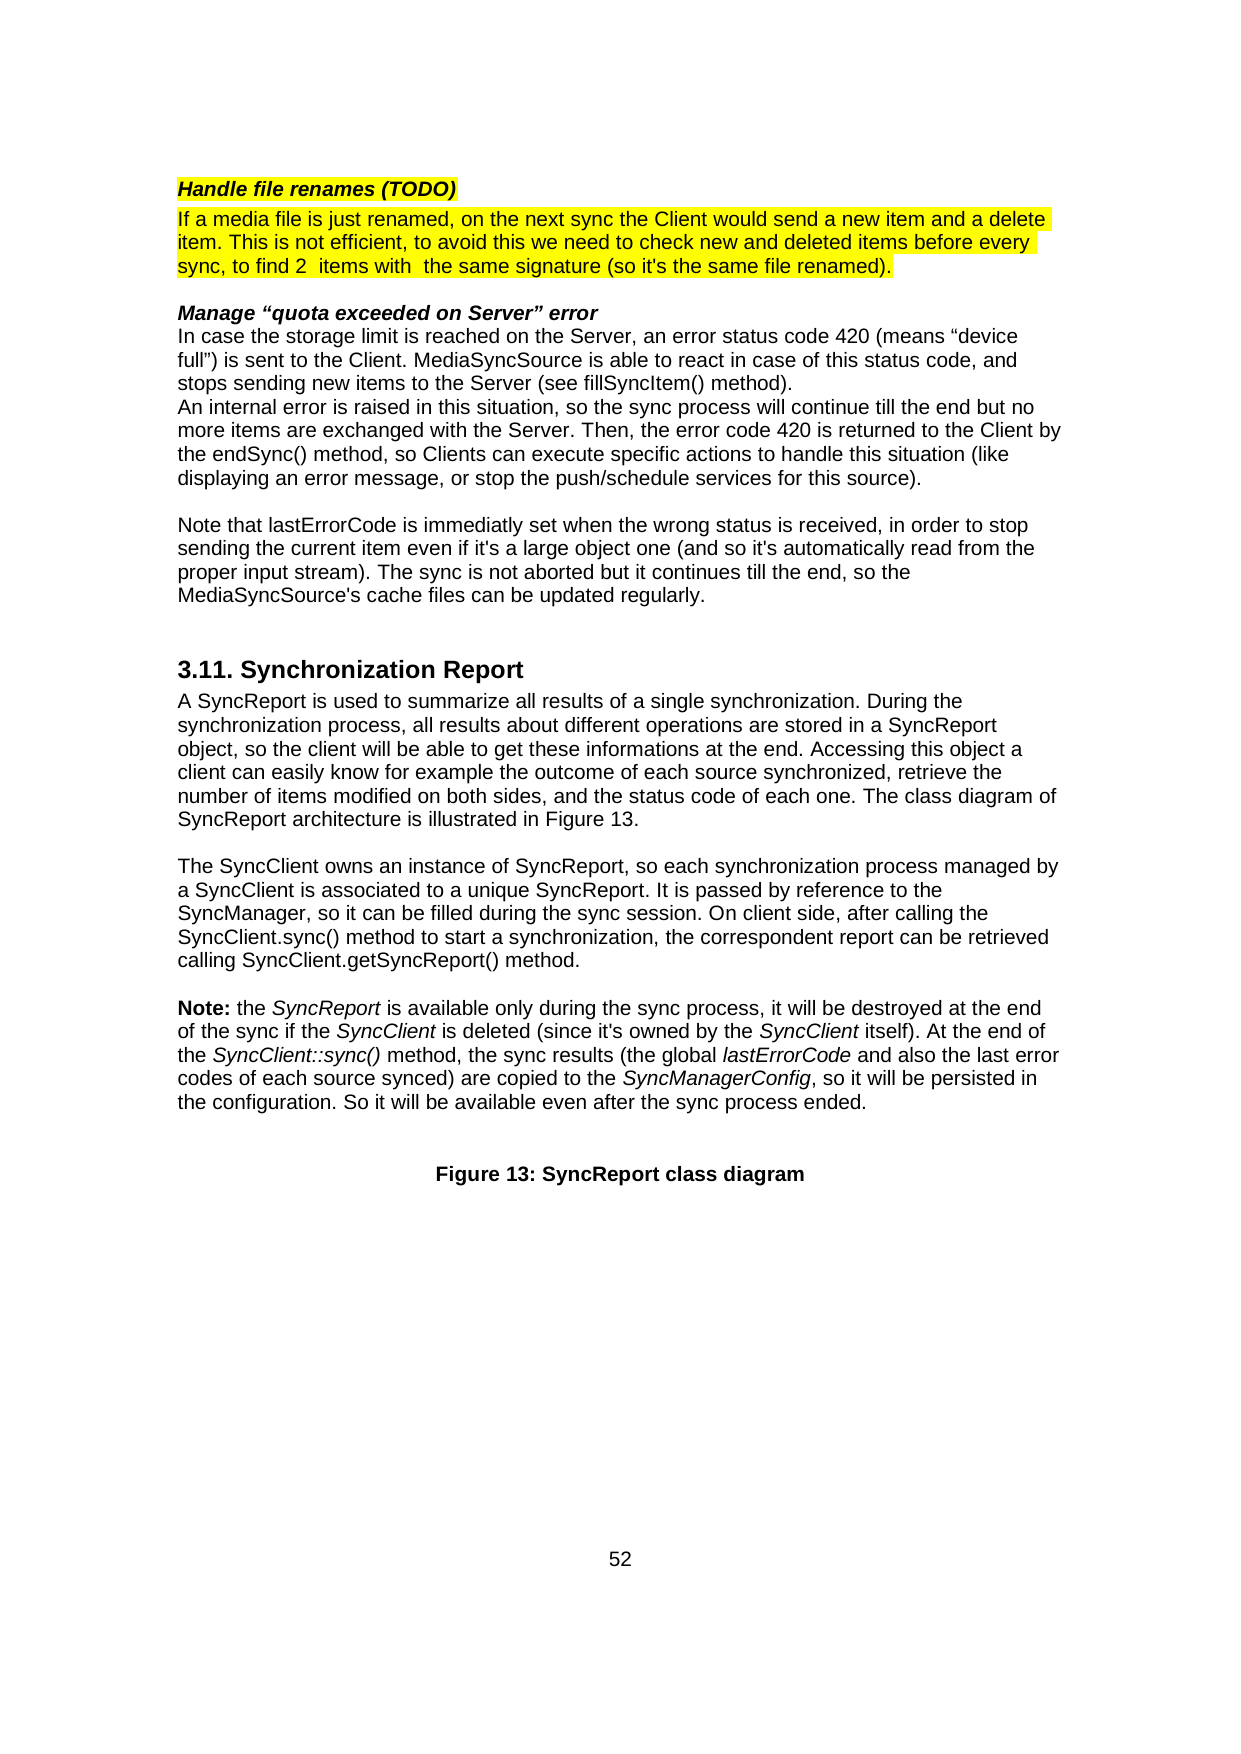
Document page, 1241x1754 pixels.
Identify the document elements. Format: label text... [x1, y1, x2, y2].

text If a media file is just renamed, on the next sync the Client would send a new item and a delete item. This is not efficient, to avoid this we need to check new and deleted items before every sync, to find 2 items with the same signature (so it's the same file renamed). [177, 207, 1063, 278]
text In case the storage limit is reached on the Server, an error status code 420 (means “device full”) is sent to the Client. MediaSyncSource is able to react in case of this status code, and stops sending new items to the Server (see fillSyncItem() method). [177, 325, 1063, 395]
text A SyncReport is used to summarize all results of a single synchronization. During the synchronization process, all results about different operations are stored in a SyncReport object, so the client will be able to get these informations at the end. Accessing this object a client can easily know for example the outcome of each source synchronized, retrieve the number of items modified on both sides, and the status code of each one. The class diagram of SyncReport architecture is illustrated in Figure 13. [177, 690, 1063, 831]
text Note that lastErrorCode is immediatly set when the wrong status is received, in order to stop sending the current item even if it's a large object one (and so it's automatically read from the proper input stream). The sync is not aborted but it continues till the end, so the MediaSyncSource's cache files can be updated regularly. [177, 513, 1063, 607]
text Figure 13: SyncReport class diagram [177, 1162, 1063, 1186]
text Manage “quota exceeded on Server” error [177, 301, 1063, 325]
text The SyncClient owns an instance of SyncReport, so each synchronization process managed by a SyncClient is associated to a unique SyncReport. It is passed by reference to the SyncManager, so it can be filled during the sync session. On client side, after calling the SyncClient.sync() method to start a synchronization, the correspondent report can be retrieved calling SyncClient.getSyncReport() method. [177, 855, 1063, 972]
subtitle Handle file renames (TODO) [177, 177, 1063, 201]
subtitle Synchronization Report [177, 656, 1063, 684]
text An internal error is raised in this situation, so the sync process will continue till the end but no more items are exchanged with the Server. Then, the error code 420 is returned to the Client by the endSync() method, so Clients can execute specific actions to handle this situation (like displaying an error message, or stop the push/schedule services for this source). [177, 395, 1063, 489]
text Note: the SyncReport is available only during the sync process, it will be destroyed at the end of the sync if the SyncClient is deleted (since it's owned by the SyncClient itself). At the end of the SyncClient::sync() method, the sync results (the global lastErrorCode and also the last error codes of each source synced) are copied to the SyncManagerConfig, so it will be persisted in the configuration. So it will be available even after the sync process ended. [177, 996, 1063, 1114]
